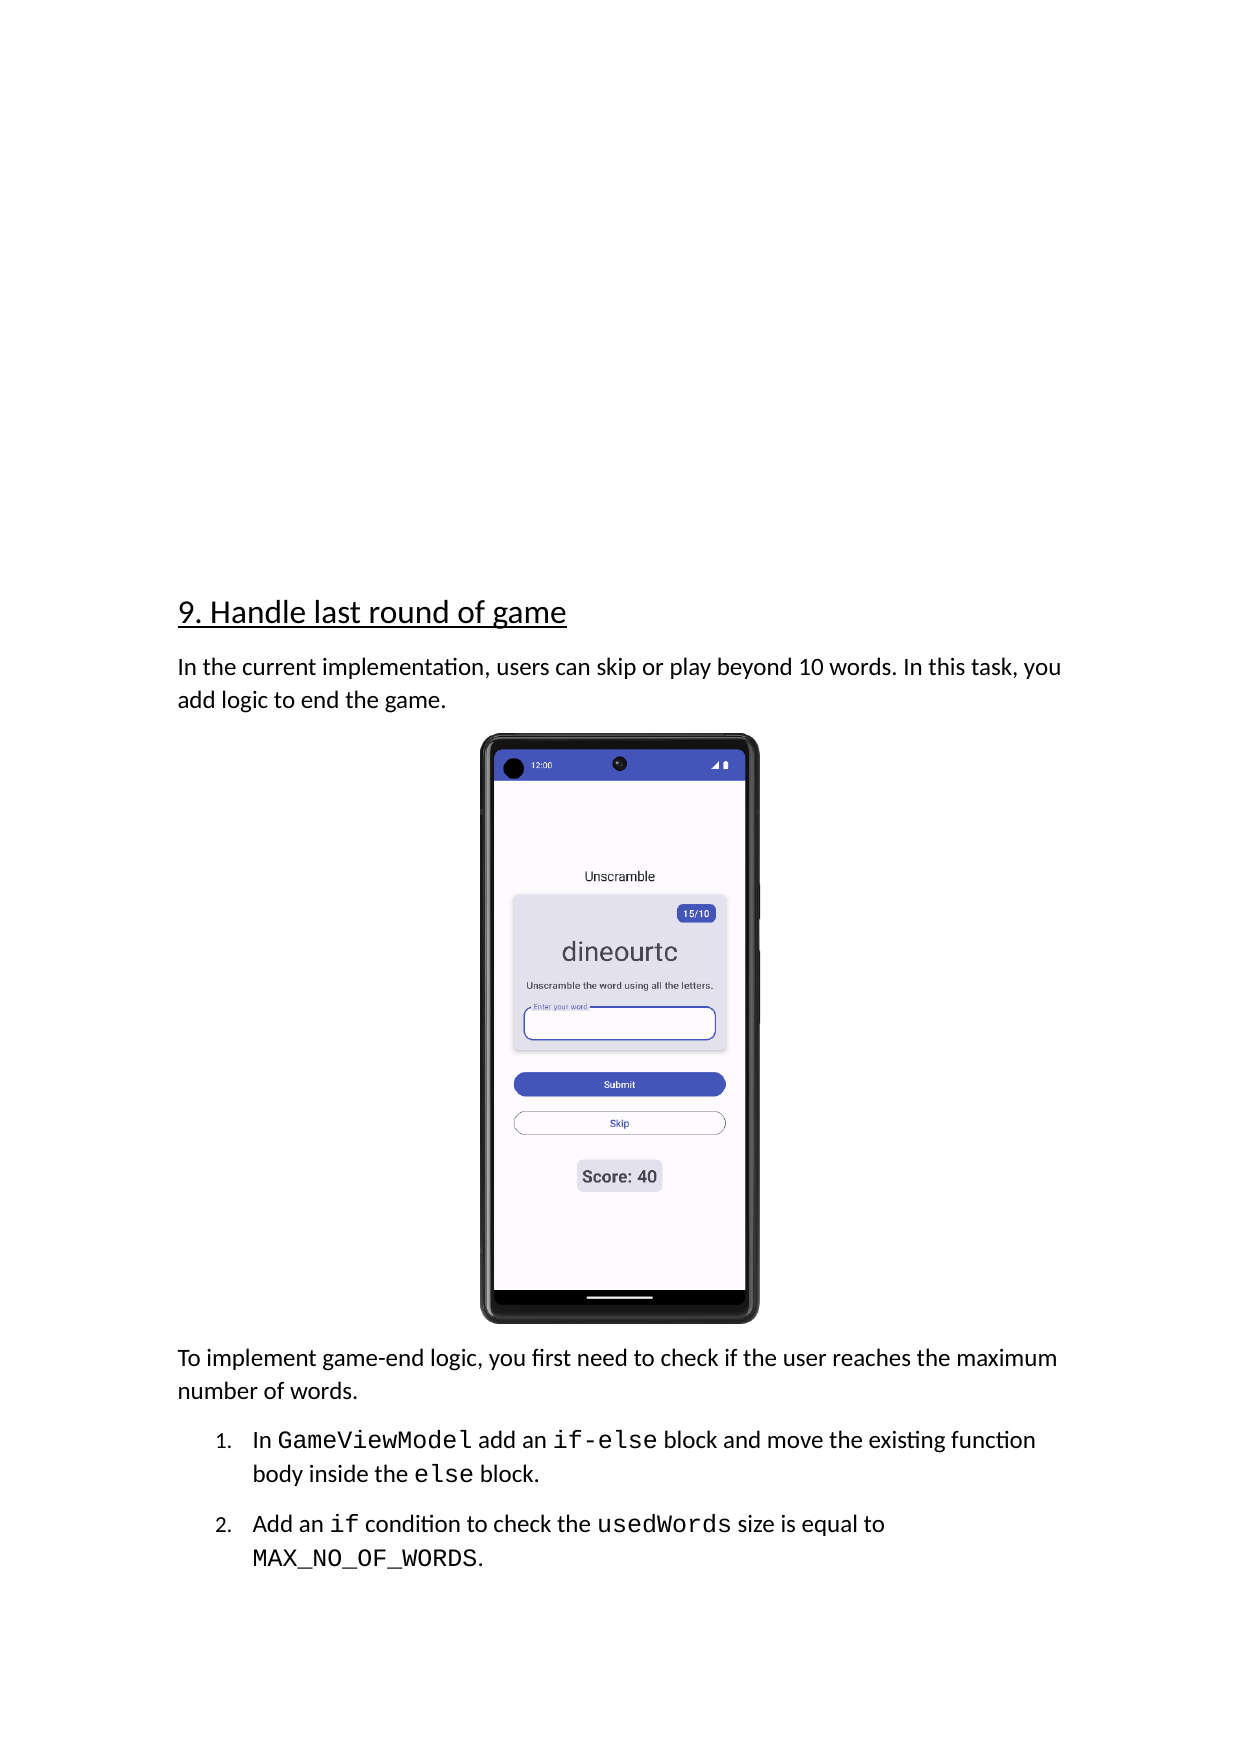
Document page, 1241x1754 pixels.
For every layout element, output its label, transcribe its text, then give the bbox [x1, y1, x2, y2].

list Add an if condition to check the usedWords size is equal to MAX_NO_OF_WORDS. [215, 1508, 1063, 1574]
text To implement game-end logic, you first need to check if the user reaches the maximum number of words. [177, 1342, 1063, 1405]
text 9. Handle last round of game [177, 591, 1063, 632]
list In GameViewModel add an if-else block and move the existing function body inside the else block. [215, 1424, 1063, 1490]
text In the current implementation, users can skip or play beyond 10 words. In this task, you add logic to end the game. [177, 651, 1063, 714]
